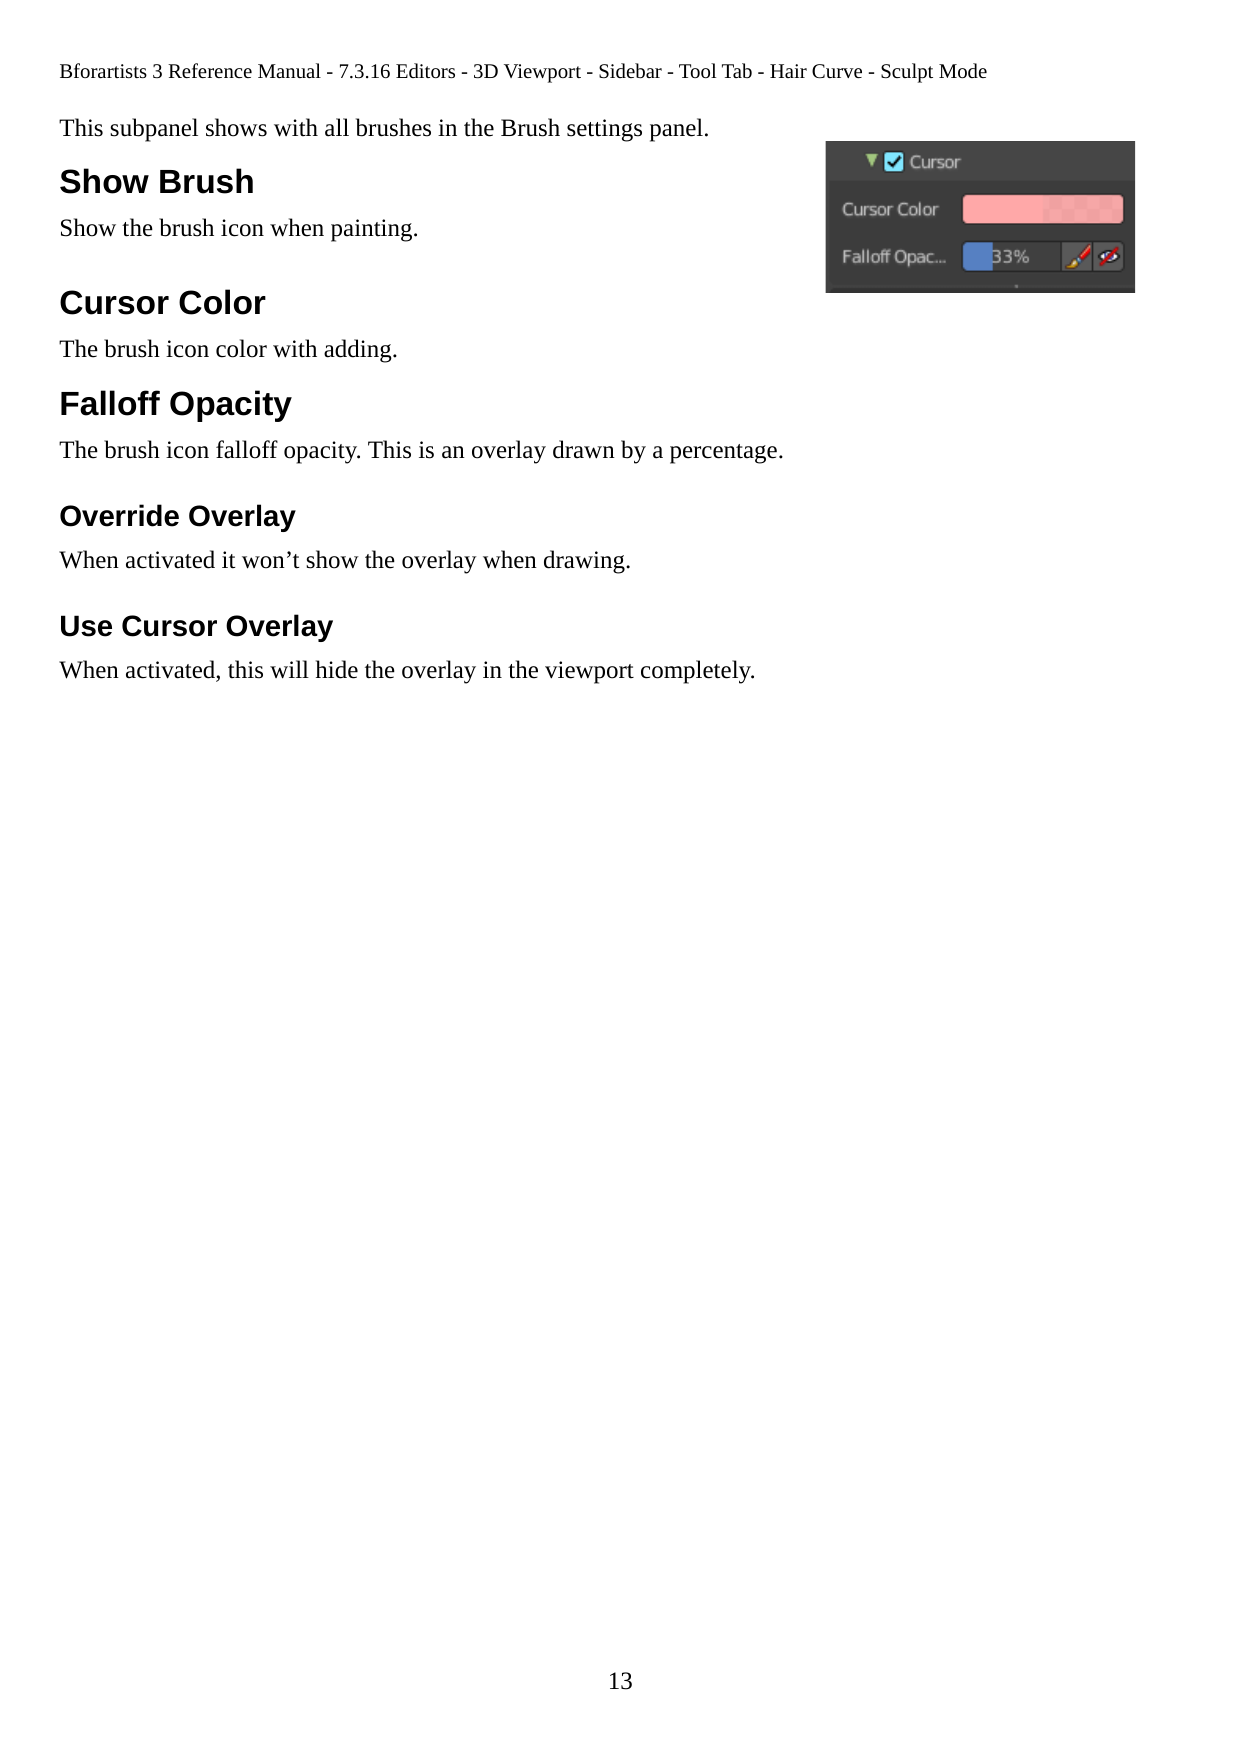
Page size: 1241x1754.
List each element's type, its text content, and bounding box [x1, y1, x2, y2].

subtitle Cursor Color [59, 283, 1181, 322]
subtitle Show Brush [59, 162, 825, 201]
picture [825, 141, 1135, 293]
text The brush icon color with adding. [59, 334, 1181, 363]
text Show the brush icon when painting. [59, 213, 825, 242]
subtitle Override Overlay [59, 499, 1181, 532]
subtitle [1135, 162, 1181, 201]
text When activated, this will hide the overlay in the viewport completely. [59, 655, 1181, 684]
subtitle Falloff Opacity [59, 384, 1181, 423]
text The brush icon falloff opacity. This is an overlay drawn by a percentage. [59, 435, 1181, 464]
text [1135, 213, 1181, 242]
text When activated it won’t show the overlay when drawing. [59, 545, 1181, 574]
subtitle Use Cursor Overlay [59, 609, 1181, 642]
text This subpanel shows with all brushes in the Brush settings panel. [59, 113, 1181, 141]
